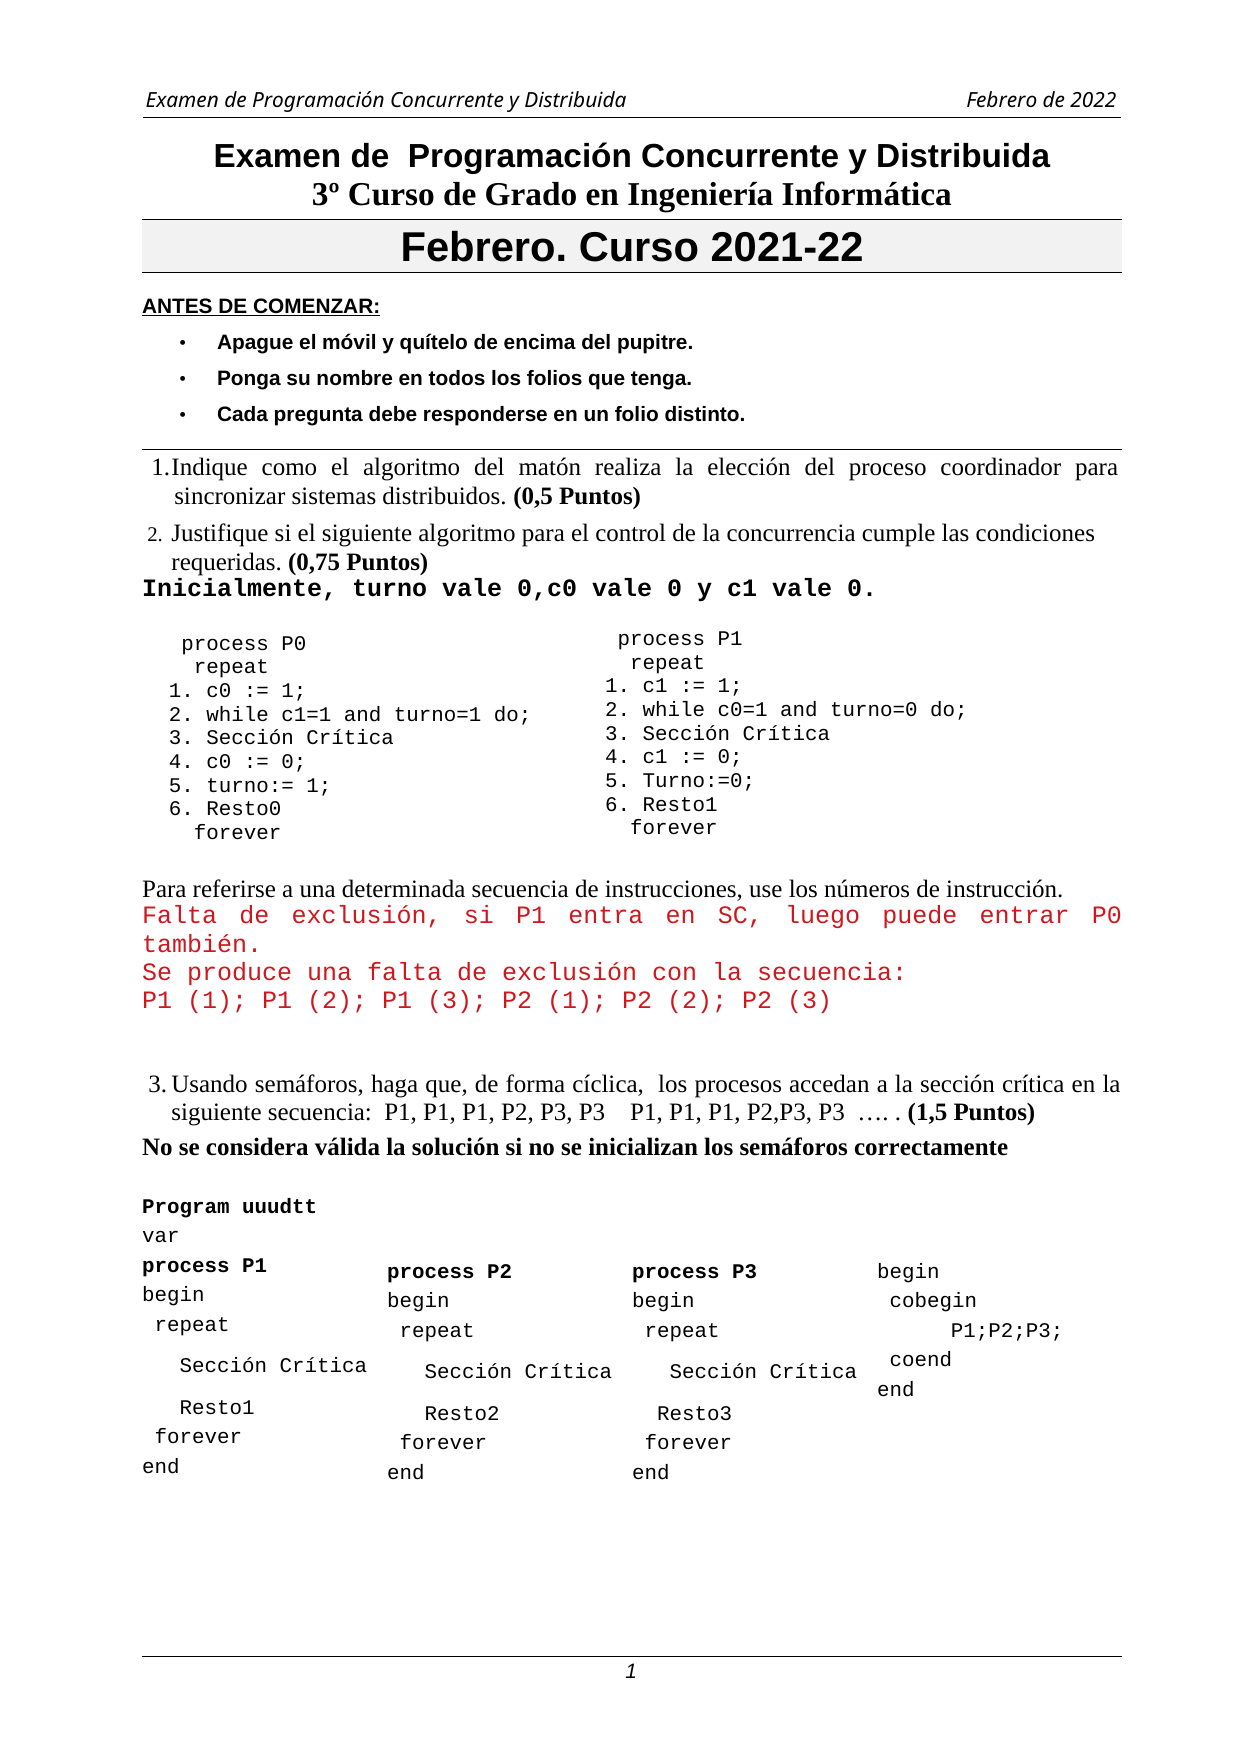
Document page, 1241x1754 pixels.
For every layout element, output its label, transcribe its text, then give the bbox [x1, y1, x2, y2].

text Inicialmente, turno vale 0,c0 vale 0 y c1 vale 0. [142, 576, 1122, 604]
text 1. c0 := 1; [168, 680, 603, 704]
text 1. c1 := 1; [605, 675, 1123, 699]
text Resto3 [632, 1403, 877, 1426]
text 4. c0 := 0; [168, 751, 603, 774]
text process P2 [387, 1261, 632, 1284]
text begin [387, 1290, 632, 1314]
text process P3 [632, 1261, 877, 1284]
text P1 (1); P1 (2); P1 (3); P2 (1); P2 (2); P2 (3) [142, 988, 1122, 1016]
text ANTES DE COMENZAR: [142, 294, 1122, 318]
text 5. turno:= 1; [168, 774, 603, 798]
text end [632, 1462, 877, 1485]
text 5. Turno:=0; [605, 770, 1123, 793]
list Cada pregunta debe responderse en un folio distinto. [179, 402, 1122, 426]
text Resto2 [387, 1403, 632, 1426]
text Examen de Programación Concurrente y Distribuida [142, 136, 1122, 174]
text Sección Crítica [142, 1355, 387, 1379]
text Para referirse a una determinada secuencia de instrucciones, use los números de instrucción. [142, 874, 1122, 903]
text end [142, 1456, 387, 1479]
text forever [605, 817, 1123, 841]
text repeat [387, 1320, 632, 1343]
text repeat [605, 652, 1123, 675]
text No se considera válida la solución si no se inicializan los semáforos correctamente [142, 1132, 1122, 1161]
text 3º Curso de Grado en Ingeniería Informática [142, 174, 1122, 213]
text repeat [632, 1320, 877, 1343]
subtitle Febrero. Curso 2021-22 [142, 220, 1122, 272]
text Sección Crítica [632, 1361, 877, 1385]
text forever [632, 1432, 877, 1456]
text repeat [142, 1314, 387, 1338]
text coend [877, 1349, 1122, 1373]
text process P1 [142, 1255, 387, 1278]
text 3. Sección Crítica [168, 727, 603, 751]
text 2. while c1=1 and turno=1 do; [168, 704, 603, 727]
text var [142, 1225, 387, 1249]
text 6. Resto0 [168, 798, 603, 822]
text Se produce una falta de exclusión con la secuencia: [142, 960, 1122, 988]
list Justifique si el siguiente algoritmo para el control de la concurrencia cumple las condiciones requeridas. (0,75 Puntos) [142, 518, 1122, 576]
text process P1 [605, 628, 1123, 652]
text repeat [168, 656, 603, 680]
list Indique como el algoritmo del matón realiza la elección del proceso coordinador para sincronizar sistemas distribuidos. (0,5 Puntos) [142, 450, 1122, 513]
text 3. Sección Crítica [605, 723, 1123, 746]
text Sección Crítica [387, 1361, 632, 1385]
list Ponga su nombre en todos los folios que tenga. [179, 366, 1122, 390]
text cobegin [877, 1290, 1122, 1314]
text begin [142, 1284, 387, 1308]
text Falta de exclusión, si P1 entra en SC, luego puede entrar P0 también. [142, 903, 1122, 960]
text 6. Resto1 [605, 793, 1123, 817]
text Resto1 [142, 1397, 387, 1420]
text process P0 [168, 633, 603, 656]
text end [387, 1462, 632, 1485]
text forever [387, 1432, 632, 1456]
text 2. while c0=1 and turno=0 do; [605, 699, 1123, 723]
list Usando semáforos, haga que, de forma cíclica, los procesos accedan a la sección crítica en la siguiente secuencia: P1, P1, P1, P2, P3, P3 P1, P1, P1, P2,P3, P3 …. . (1,5 Puntos) [142, 1069, 1122, 1126]
list Apague el móvil y quítelo de encima del pupitre. [179, 330, 1122, 354]
text end [877, 1379, 1122, 1403]
text forever [168, 822, 603, 846]
text begin [877, 1261, 1122, 1284]
text Program uuudtt [142, 1196, 387, 1219]
text P1;P2;P3; [877, 1320, 1122, 1343]
text begin [632, 1290, 877, 1314]
text forever [142, 1426, 387, 1450]
text 4. c1 := 0; [605, 746, 1123, 770]
